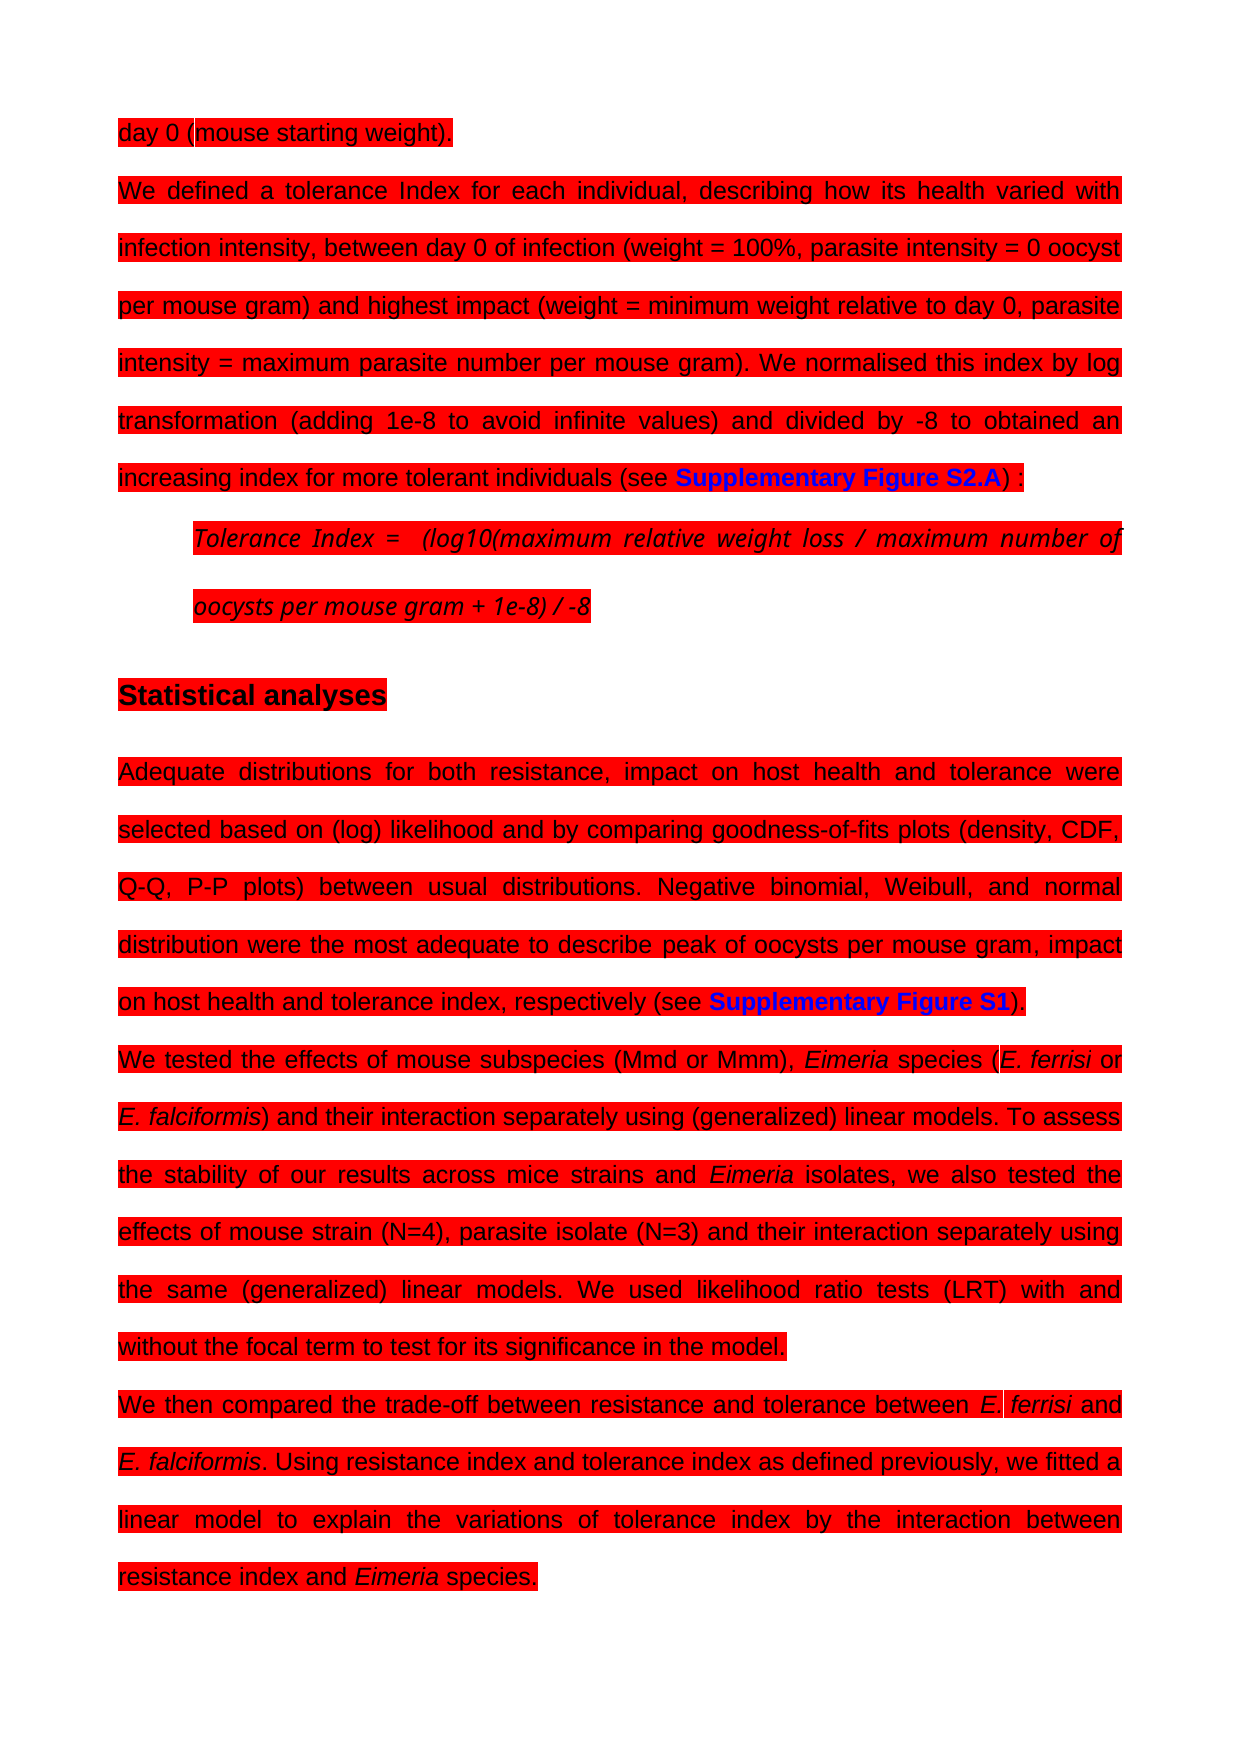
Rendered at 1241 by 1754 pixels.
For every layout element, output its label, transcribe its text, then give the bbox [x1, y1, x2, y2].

text We defined a tolerance Index for each individual, describing how its health varied with infection intensity, between day 0 of infection (weight = 100%, parasite intensity = 0 oocyst per mouse gram) and highest impact (weight = minimum weight relative to day 0, parasite intensity = maximum parasite number per mouse gram). We normalised this index by log transformation (adding 1e-8 to avoid infinite values) and divided by -8 to obtained an increasing index for more tolerant individuals (see Supplementary Figure S2.A) : [118, 176, 1122, 492]
text Adequate distributions for both resistance, impact on host health and tolerance were selected based on (log) likelihood and by comparing goodness-of-fits plots (density, CDF, Q-Q, P-P plots) between usual distributions. Negative binomial, Weibull, and normal distribution were the most adequate to describe peak of oocysts per mouse gram, impact on host health and tolerance index, respectively (see Supplementary Figure S1). [118, 757, 1122, 1016]
subtitle Statistical analyses [118, 678, 1122, 711]
text We then compared the trade-off between resistance and tolerance between E. ferrisi and E. falciformis. Using resistance index and tolerance index as defined previously, we fitted a linear model to explain the variations of tolerance index by the interaction between resistance index and Eimeria species. [118, 1390, 1122, 1591]
text We tested the effects of mouse subspecies (Mmd or Mmm), Eimeria species (E. ferrisi or E. falciformis) and their interaction separately using (generalized) linear models. To assess the stability of our results across mice strains and Eimeria isolates, we also tested the effects of mouse strain (N=4), parasite isolate (N=3) and their interaction separately using the same (generalized) linear models. We used likelihood ratio tests (LRT) with and without the focal term to test for its significance in the model. [118, 1045, 1122, 1361]
text day 0 (mouse starting weight). [118, 118, 1122, 147]
text Tolerance Index = (log10(maximum relative weight loss / maximum number of oocysts per mouse gram + 1e-8) / -8 [193, 521, 1122, 623]
